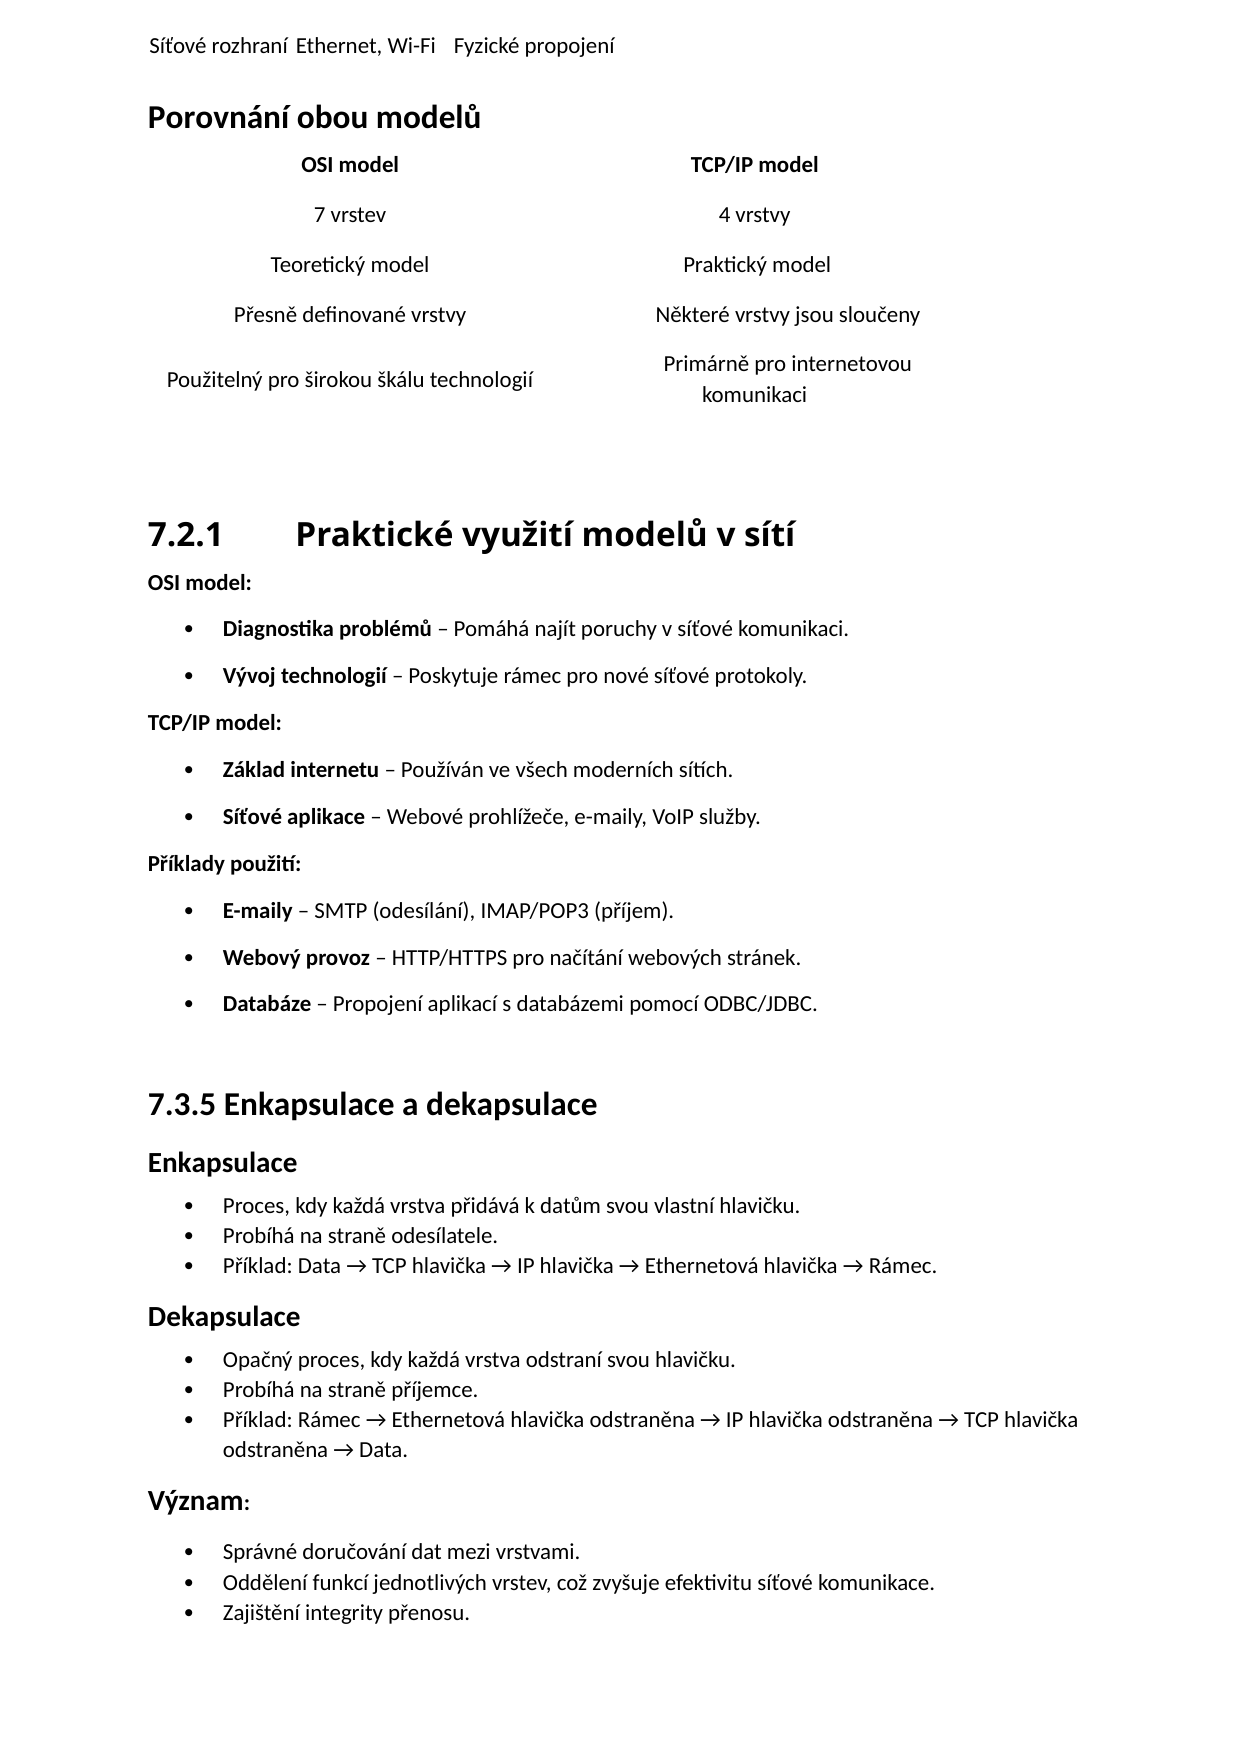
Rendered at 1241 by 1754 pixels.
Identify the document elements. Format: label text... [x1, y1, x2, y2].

list Příklad: Rámec → Ethernetová hlavička odstraněna → IP hlavička odstraněna → TCP hlavička odstraněna → Data. [185, 1405, 1093, 1463]
table_cell Teoretický model [148, 248, 552, 298]
text OSI model: [148, 568, 1093, 596]
table_cell Primárně pro internetovou komunikaci [552, 348, 957, 428]
list Probíhá na straně příjemce. [185, 1375, 1093, 1403]
text TCP/IP model: [148, 708, 1093, 736]
table_cell Fyzické propojení [452, 30, 760, 79]
list Vývoj technologií – Poskytuje rámec pro nové síťové protokoly. [185, 661, 1093, 689]
list Opačný proces, kdy každá vrstva odstraní svou hlavičku. [185, 1345, 1093, 1373]
table_cell 4 vrstvy [552, 198, 957, 248]
subtitle Porovnání obou modelů [148, 96, 1093, 137]
subtitle Enkapsulace [148, 1144, 1093, 1179]
list Webový provoz – HTTP/HTTPS pro načítání webových stránek. [185, 943, 1093, 971]
list Správné doručování dat mezi vrstvami. [185, 1537, 1093, 1565]
table_cell Přesně definované vrstvy [148, 298, 552, 348]
table_cell Síťové rozhraní [148, 30, 294, 79]
list Oddělení funkcí jednotlivých vrstev, což zvyšuje efektivitu síťové komunikace. [185, 1568, 1093, 1596]
list Databáze – Propojení aplikací s databázemi pomocí ODBC/JDBC. [185, 989, 1093, 1018]
table_cell 7 vrstev [148, 198, 552, 248]
subtitle Dekapsulace [148, 1298, 1093, 1334]
list E-maily – SMTP (odesílání), IMAP/POP3 (příjem). [185, 896, 1093, 924]
table_header OSI model [148, 149, 552, 198]
table_cell Ethernet, Wi-Fi [294, 30, 452, 79]
text 7.3.5 Enkapsulace a dekapsulace [148, 1083, 1093, 1124]
list Základ internetu – Používán ve všech moderních sítích. [185, 755, 1093, 783]
table_cell Praktický model [552, 248, 957, 298]
table_cell Použitelný pro širokou škálu technologií [148, 348, 552, 428]
table_cell Některé vrstvy jsou sloučeny [552, 298, 957, 348]
list Diagnostika problémů – Pomáhá najít poruchy v síťové komunikaci. [185, 614, 1093, 643]
text Příklady použití: [148, 849, 1093, 877]
list Zajištění integrity přenosu. [185, 1598, 1093, 1626]
list Příklad: Data → TCP hlavička → IP hlavička → Ethernetová hlavička → Rámec. [185, 1251, 1093, 1279]
list Síťové aplikace – Webové prohlížeče, e-maily, VoIP služby. [185, 802, 1093, 830]
text Význam: [148, 1482, 1093, 1518]
table_header TCP/IP model [552, 149, 957, 198]
subtitle Praktické využití modelů v sítí [148, 510, 1093, 556]
list Proces, kdy každá vrstva přidává k datům svou vlastní hlavičku. [185, 1191, 1093, 1219]
list Probíhá na straně odesílatele. [185, 1221, 1093, 1249]
